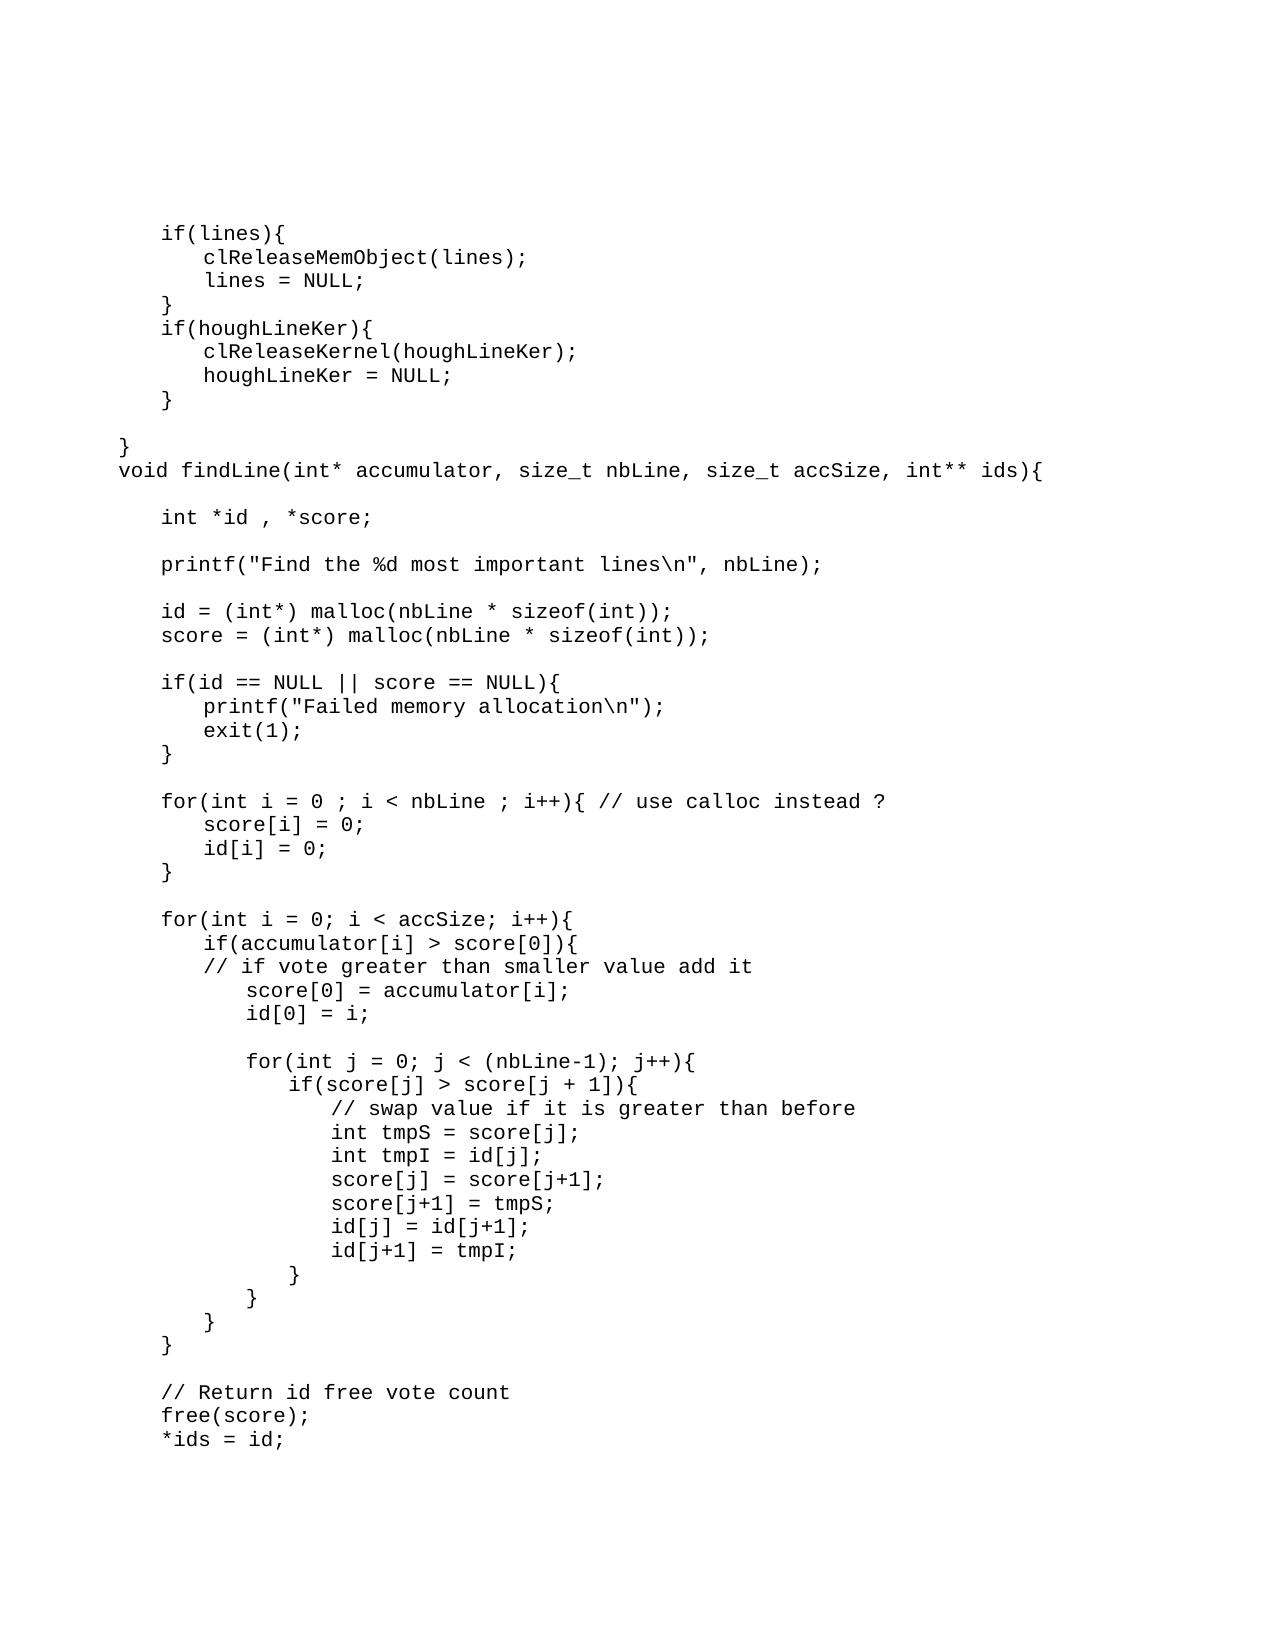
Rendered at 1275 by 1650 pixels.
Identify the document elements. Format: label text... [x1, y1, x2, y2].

text int tmpS = score[j]; [118, 1122, 1157, 1145]
text int tmpI = id[j]; [118, 1145, 1157, 1169]
text score[i] = 0; [118, 814, 1157, 838]
text } [118, 743, 1157, 767]
text } [118, 389, 1157, 412]
text } [118, 1334, 1157, 1358]
text if(id == NULL || score == NULL){ [118, 672, 1157, 696]
text score[0] = accumulator[i]; [118, 980, 1157, 1003]
text int *id , *score; [118, 507, 1157, 531]
text id = (int*) malloc(nbLine * sizeof(int)); [118, 601, 1157, 625]
text if(lines){ [118, 223, 1157, 247]
text *ids = id; [118, 1429, 1157, 1453]
text printf("Find the %d most important lines\n", nbLine); [118, 554, 1157, 578]
text // Return id free vote count [118, 1382, 1157, 1405]
text for(int i = 0; i < accSize; i++){ [118, 909, 1157, 932]
text lines = NULL; [118, 270, 1157, 294]
text clReleaseKernel(houghLineKer); [118, 341, 1157, 365]
text id[j] = id[j+1]; [118, 1216, 1157, 1240]
text score[j] = score[j+1]; [118, 1169, 1157, 1193]
text id[j+1] = tmpI; [118, 1240, 1157, 1263]
text } [118, 294, 1157, 318]
text } [118, 1287, 1157, 1311]
text clReleaseMemObject(lines); [118, 247, 1157, 270]
text // if vote greater than smaller value add it [118, 956, 1157, 980]
text void findLine(int* accumulator, size_t nbLine, size_t accSize, int** ids){ [118, 459, 1157, 483]
text if(accumulator[i] > score[0]){ [118, 932, 1157, 956]
text } [118, 862, 1157, 885]
text // swap value if it is greater than before [118, 1098, 1157, 1122]
text printf("Failed memory allocation\n"); [118, 696, 1157, 720]
text } [118, 436, 1157, 459]
text free(score); [118, 1405, 1157, 1429]
text if(score[j] > score[j + 1]){ [118, 1074, 1157, 1098]
text houghLineKer = NULL; [118, 365, 1157, 389]
text } [118, 1311, 1157, 1334]
text for(int j = 0; j < (nbLine-1); j++){ [118, 1051, 1157, 1074]
text for(int i = 0 ; i < nbLine ; i++){ // use calloc instead ? [118, 791, 1157, 814]
text score[j+1] = tmpS; [118, 1193, 1157, 1216]
text if(houghLineKer){ [118, 318, 1157, 341]
text id[i] = 0; [118, 838, 1157, 862]
text } [118, 1263, 1157, 1287]
text id[0] = i; [118, 1003, 1157, 1027]
text exit(1); [118, 720, 1157, 743]
text score = (int*) malloc(nbLine * sizeof(int)); [118, 625, 1157, 649]
